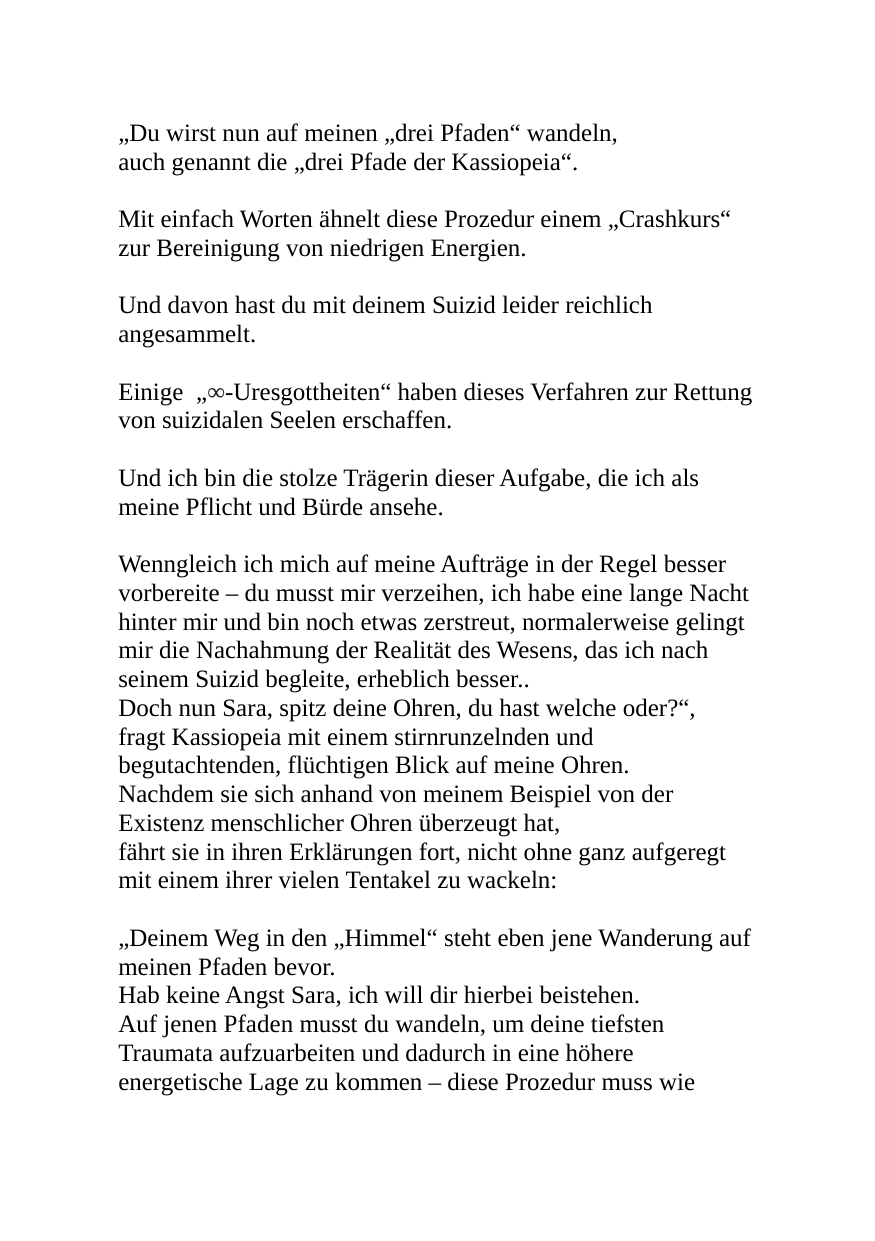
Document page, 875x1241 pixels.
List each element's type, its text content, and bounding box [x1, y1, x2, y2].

text Auf jenen Pfaden musst du wandeln, um deine tiefsten Traumata aufzuarbeiten und dadurch in eine höhere energetische Lage zu kommen – diese Prozedur muss wie [118, 1009, 756, 1096]
text Und ich bin die stolze Trägerin dieser Aufgabe, die ich als meine Pflicht und Bürde ansehe. [118, 463, 756, 521]
text Nachdem sie sich anhand von meinem Beispiel von der Existenz menschlicher Ohren überzeugt hat, [118, 779, 756, 837]
text Und davon hast du mit deinem Suizid leider reichlich angesammelt. [118, 291, 756, 348]
text Doch nun Sara, spitz deine Ohren, du hast welche oder?“, [118, 693, 756, 722]
text Wenngleich ich mich auf meine Aufträge in der Regel besser vorbereite – du musst mir verzeihen, ich habe eine lange Nacht hinter mir und bin noch etwas zerstreut, normalerweise gelingt mir die Nachahmung der Realität des Wesens, das ich nach seinem Suizid begleite, erheblich besser.. [118, 549, 756, 693]
text Hab keine Angst Sara, ich will dir hierbei beistehen. [118, 981, 756, 1009]
text „Deinem Weg in den „Himmel“ steht eben jene Wanderung auf meinen Pfaden bevor. [118, 923, 756, 981]
text „Du wirst nun auf meinen „drei Pfaden“ wandeln, [118, 118, 756, 147]
text Mit einfach Worten ähnelt diese Prozedur einem „Crashkurs“ zur Bereinigung von niedrigen Energien. [118, 204, 756, 262]
text fährt sie in ihren Erklärungen fort, nicht ohne ganz aufgeregt mit einem ihrer vielen Tentakel zu wackeln: [118, 837, 756, 894]
text fragt Kassiopeia mit einem stirnrunzelnden und begutachtenden, flüchtigen Blick auf meine Ohren. [118, 722, 756, 779]
text Einige „∞-Uresgottheiten“ haben dieses Verfahren zur Rettung von suizidalen Seelen erschaffen. [118, 377, 756, 434]
text auch genannt die „drei Pfade der Kassiopeia“. [118, 147, 756, 176]
